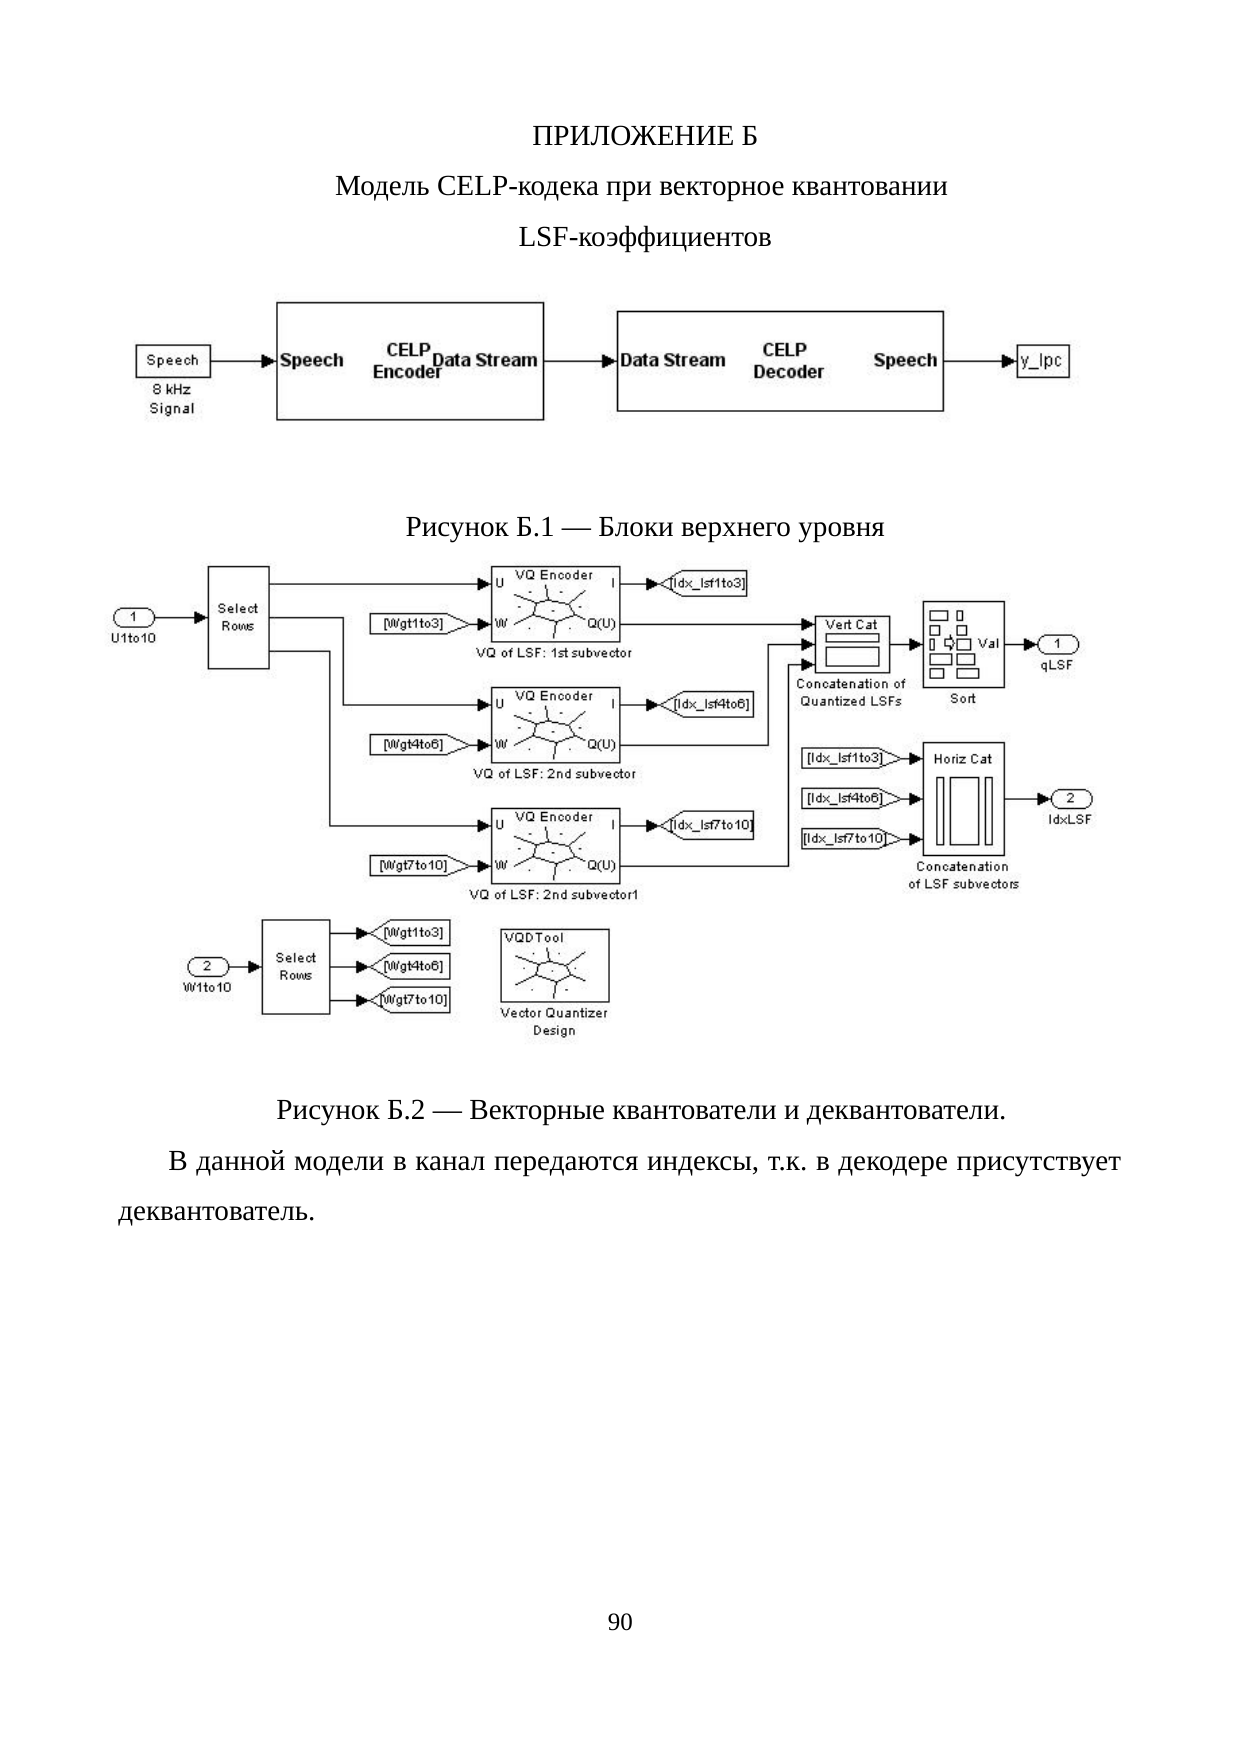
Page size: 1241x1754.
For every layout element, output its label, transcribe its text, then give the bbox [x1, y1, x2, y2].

text Рисунок Б.1 — Блоки верхнего уровня [118, 269, 1122, 542]
picture [104, 550, 1105, 1074]
text В данной модели в канал передаются индексы, т.к. в декодере присутствует деквантователь. [118, 1143, 1122, 1227]
text LSF-коэффициентов [118, 219, 1122, 252]
picture [121, 270, 1122, 491]
text ПРИЛОЖЕНИЕ Б [118, 118, 1122, 152]
text Рисунок Б.2 — Векторные квантователи и деквантователи. [118, 559, 1122, 1126]
text Модель CELP-кодека при векторное квантовании [118, 168, 1122, 202]
